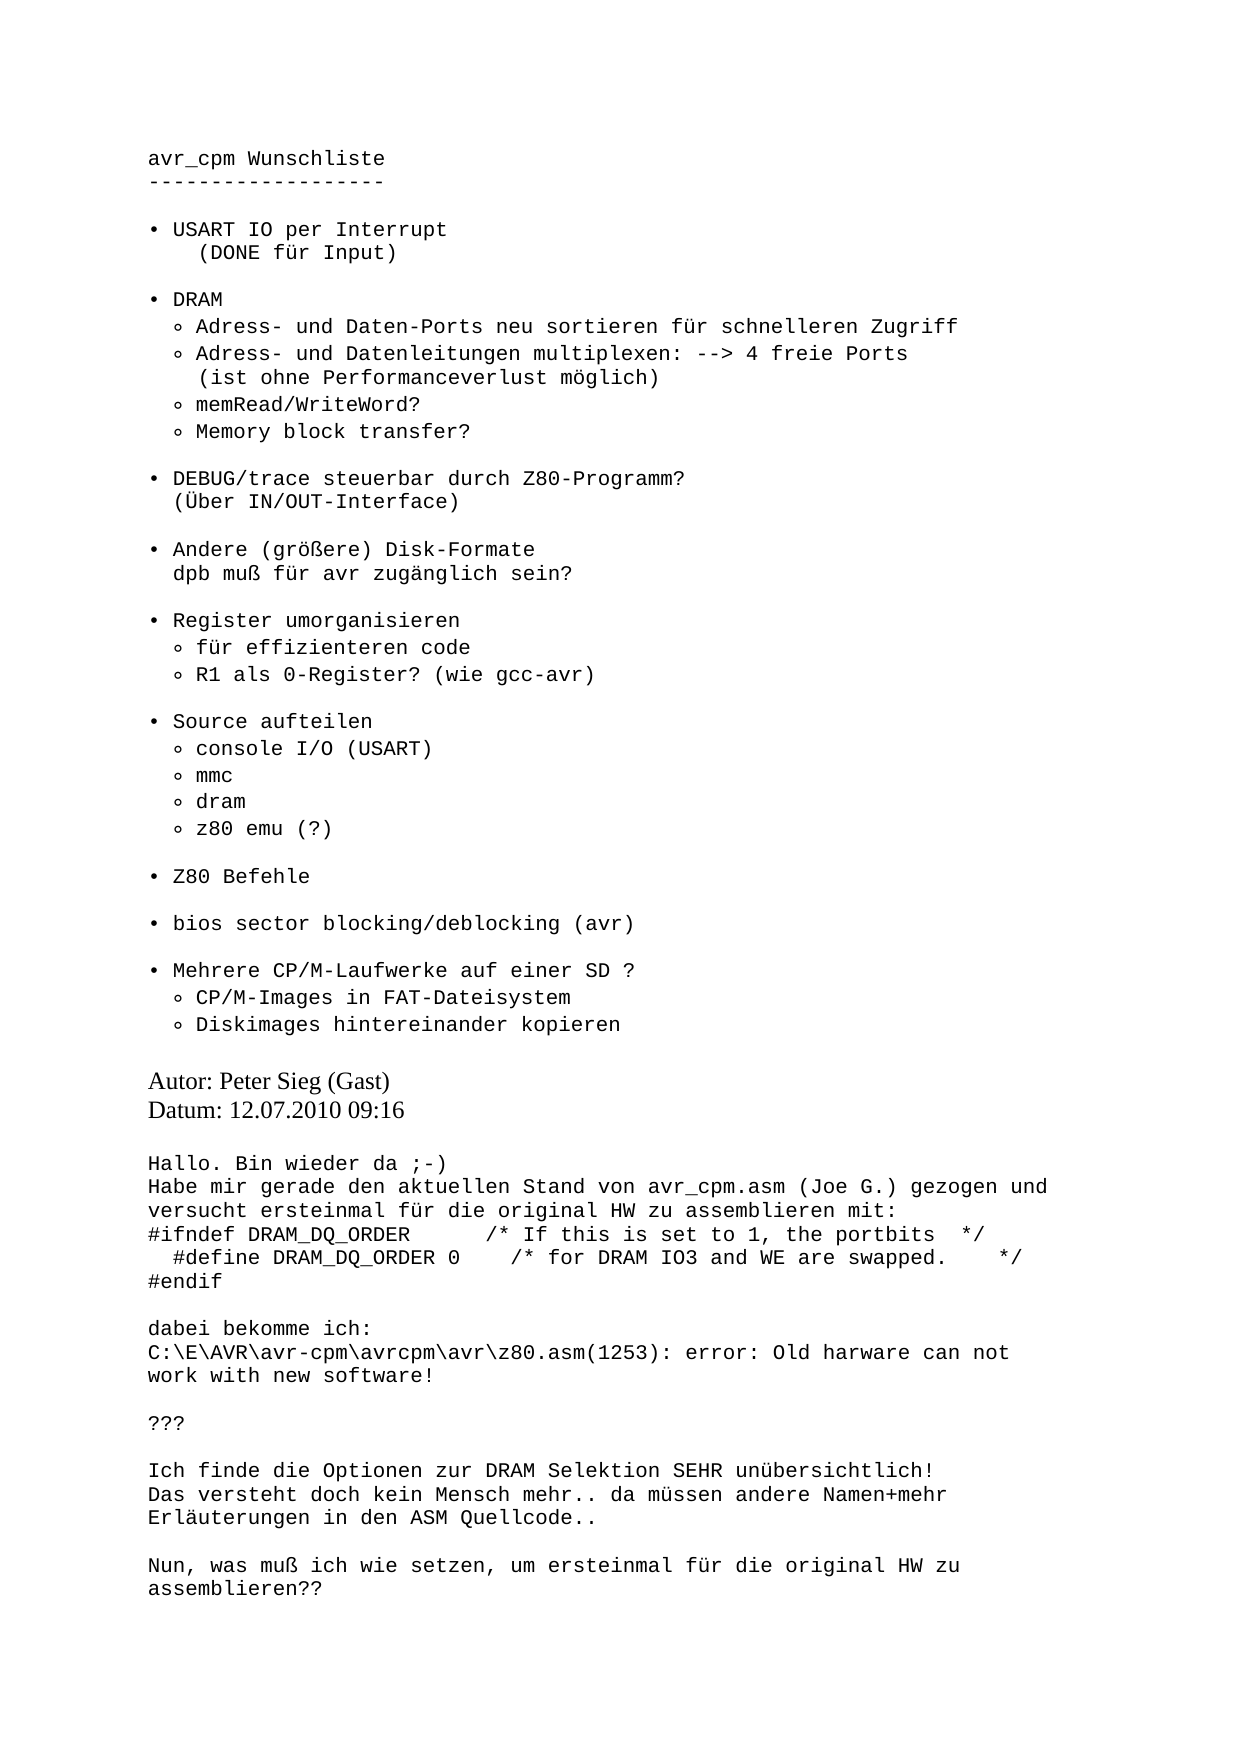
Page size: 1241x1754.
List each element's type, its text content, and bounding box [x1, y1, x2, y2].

text • Source aufteilen [148, 711, 1093, 734]
text versucht ersteinmal für die original HW zu assemblieren mit: [148, 1200, 1093, 1223]
text ∘ Memory block transfer? [148, 417, 1093, 444]
text ∘ Diskimages hintereinander kopieren [148, 1011, 1093, 1038]
text • Register umorganisieren [148, 610, 1093, 633]
text ∘ für effizienteren code [148, 633, 1093, 660]
text Hallo. Bin wieder da ;-) [148, 1153, 1093, 1176]
text ∘ R1 als 0-Register? (wie gcc-avr) [148, 660, 1093, 687]
text dabei bekomme ich: [148, 1318, 1093, 1342]
text Autor: Peter Sieg (Gast) [148, 1066, 1093, 1095]
text ∘ memRead/WriteWord? [148, 391, 1093, 417]
text Habe mir gerade den aktuellen Stand von avr_cpm.asm (Joe G.) gezogen und [148, 1176, 1093, 1200]
text (DONE für Input) [148, 242, 1093, 266]
text C:\E\AVR\avr-cpm\avrcpm\avr\z80.asm(1253): error: Old harware can not [148, 1342, 1093, 1365]
text • DRAM [148, 289, 1093, 313]
text Nun, was muß ich wie setzen, um ersteinmal für die original HW zu [148, 1554, 1093, 1578]
text assemblieren?? [148, 1578, 1093, 1602]
text avr_cpm Wunschliste [148, 148, 1093, 171]
text work with new software! [148, 1365, 1093, 1389]
text dpb muß für avr zugänglich sein? [148, 562, 1093, 586]
text ??? [148, 1413, 1093, 1436]
text ∘ dram [148, 788, 1093, 815]
text ∘ Adress- und Daten-Ports neu sortieren für schnelleren Zugriff [148, 313, 1093, 340]
text (Über IN/OUT-Interface) [148, 492, 1093, 515]
text Erläuterungen in den ASM Quellcode.. [148, 1507, 1093, 1531]
text #ifndef DRAM_DQ_ORDER /* If this is set to 1, the portbits */ [148, 1223, 1093, 1247]
text ∘ Adress- und Datenleitungen multiplexen: --> 4 freie Ports [148, 340, 1093, 367]
text ∘ console I/O (USART) [148, 734, 1093, 761]
text • DEBUG/trace steuerbar durch Z80-Programm? [148, 468, 1093, 492]
text ∘ z80 emu (?) [148, 815, 1093, 842]
text ------------------- [148, 171, 1093, 195]
text (ist ohne Performanceverlust möglich) [148, 367, 1093, 391]
text • Andere (größere) Disk-Formate [148, 539, 1093, 562]
text • bios sector blocking/deblocking (avr) [148, 913, 1093, 937]
text Datum: 12.07.2010 09:16 [148, 1095, 1093, 1124]
text • Z80 Befehle [148, 866, 1093, 889]
text Das versteht doch kein Mensch mehr.. da müssen andere Namen+mehr [148, 1484, 1093, 1507]
text #define DRAM_DQ_ORDER 0 /* for DRAM IO3 and WE are swapped. */ [148, 1247, 1093, 1271]
text • Mehrere CP/M-Laufwerke auf einer SD ? [148, 960, 1093, 984]
text ∘ mmc [148, 761, 1093, 788]
text #endif [148, 1271, 1093, 1294]
text • USART IO per Interrupt [148, 218, 1093, 242]
text ∘ CP/M-Images in FAT-Dateisystem [148, 984, 1093, 1011]
text Ich finde die Optionen zur DRAM Selektion SEHR unübersichtlich! [148, 1460, 1093, 1484]
